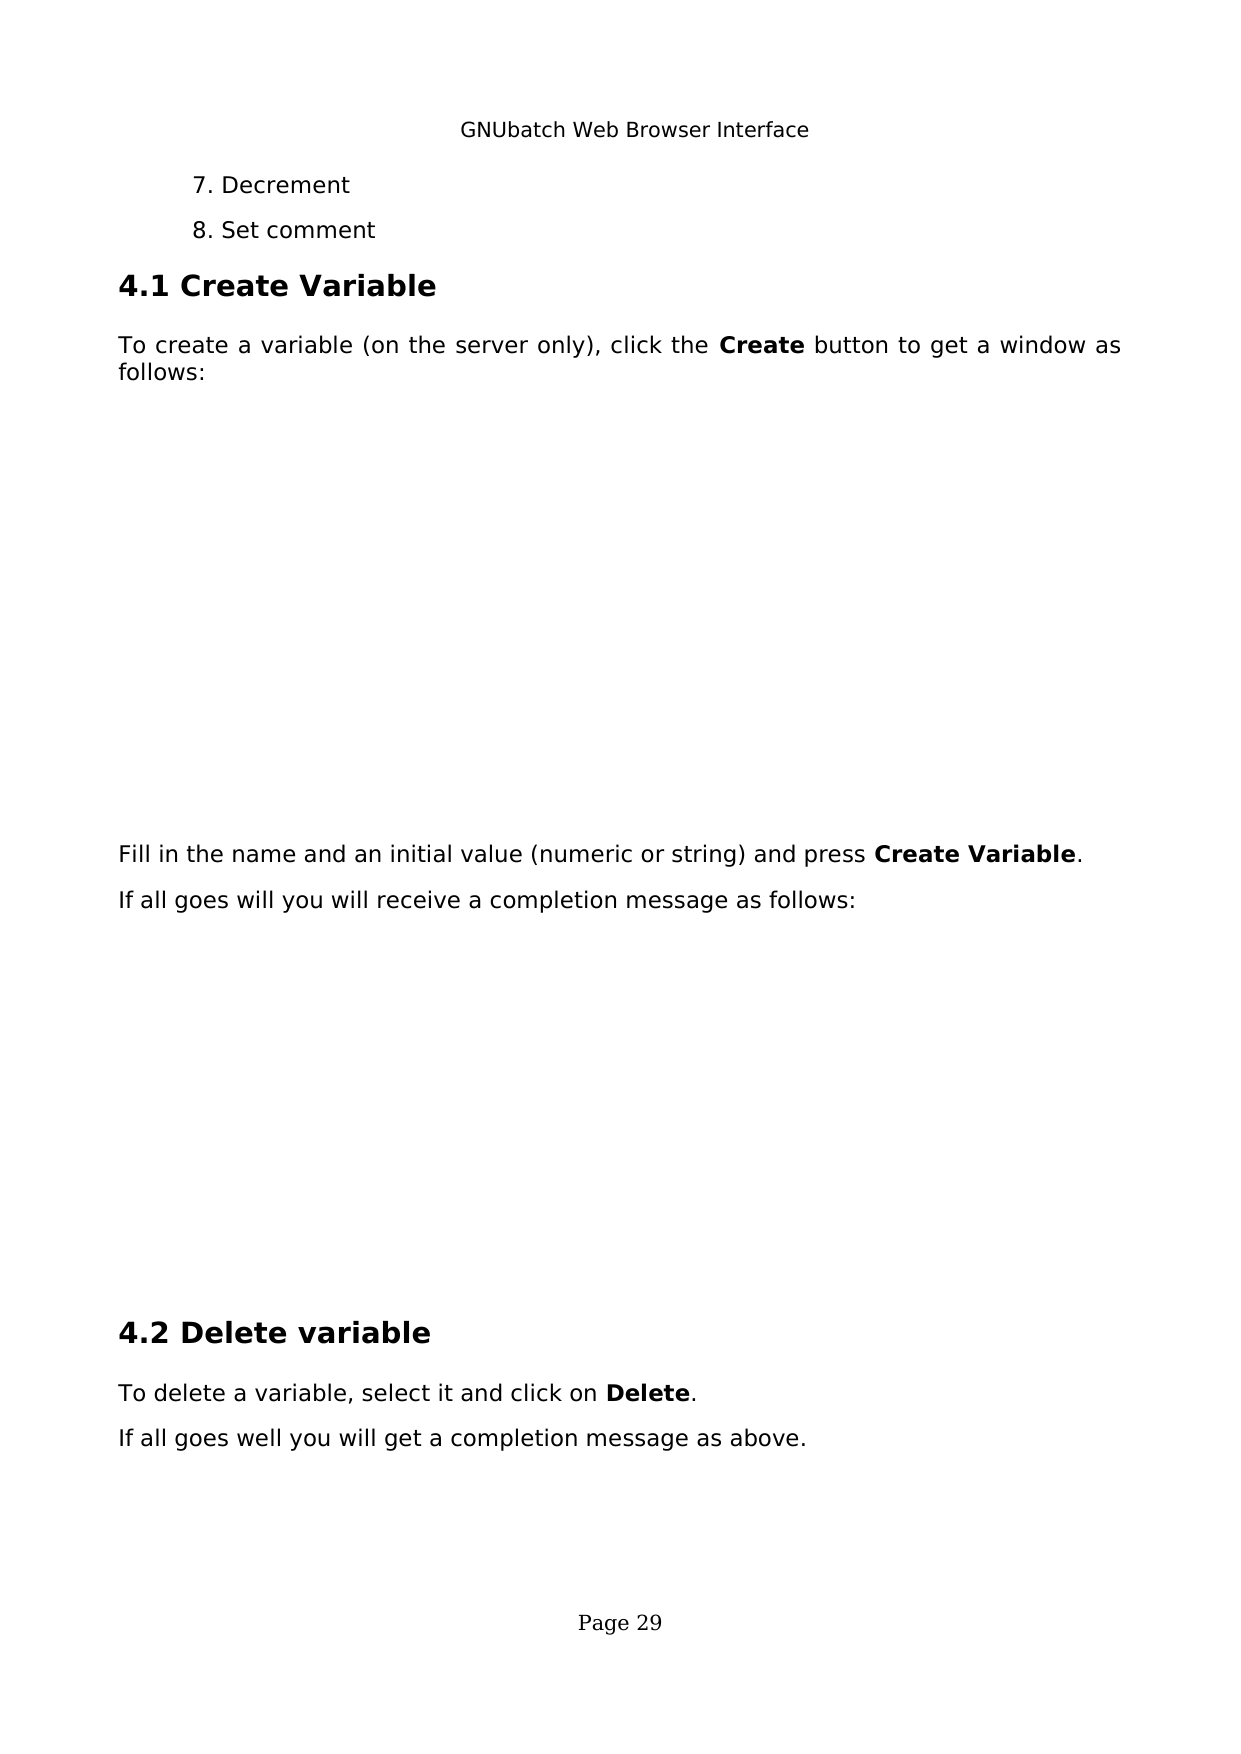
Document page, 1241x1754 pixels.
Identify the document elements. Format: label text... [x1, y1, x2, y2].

list Decrement [192, 172, 1122, 199]
subtitle Delete variable [118, 938, 1122, 1351]
subtitle Create Variable [118, 269, 1122, 303]
text If all goes will you will receive a completion message as follows: [118, 887, 1122, 913]
text If all goes well you will get a completion message as above. [118, 1425, 1122, 1452]
text Fill in the name and an initial value (numeric or string) and press Create Variable. [118, 449, 1122, 868]
text To delete a variable, select it and click on Delete. [118, 1380, 1122, 1407]
list Set comment [192, 217, 1122, 244]
text To create a variable (on the server only), click the Create button to get a window as follows: [118, 332, 1122, 386]
